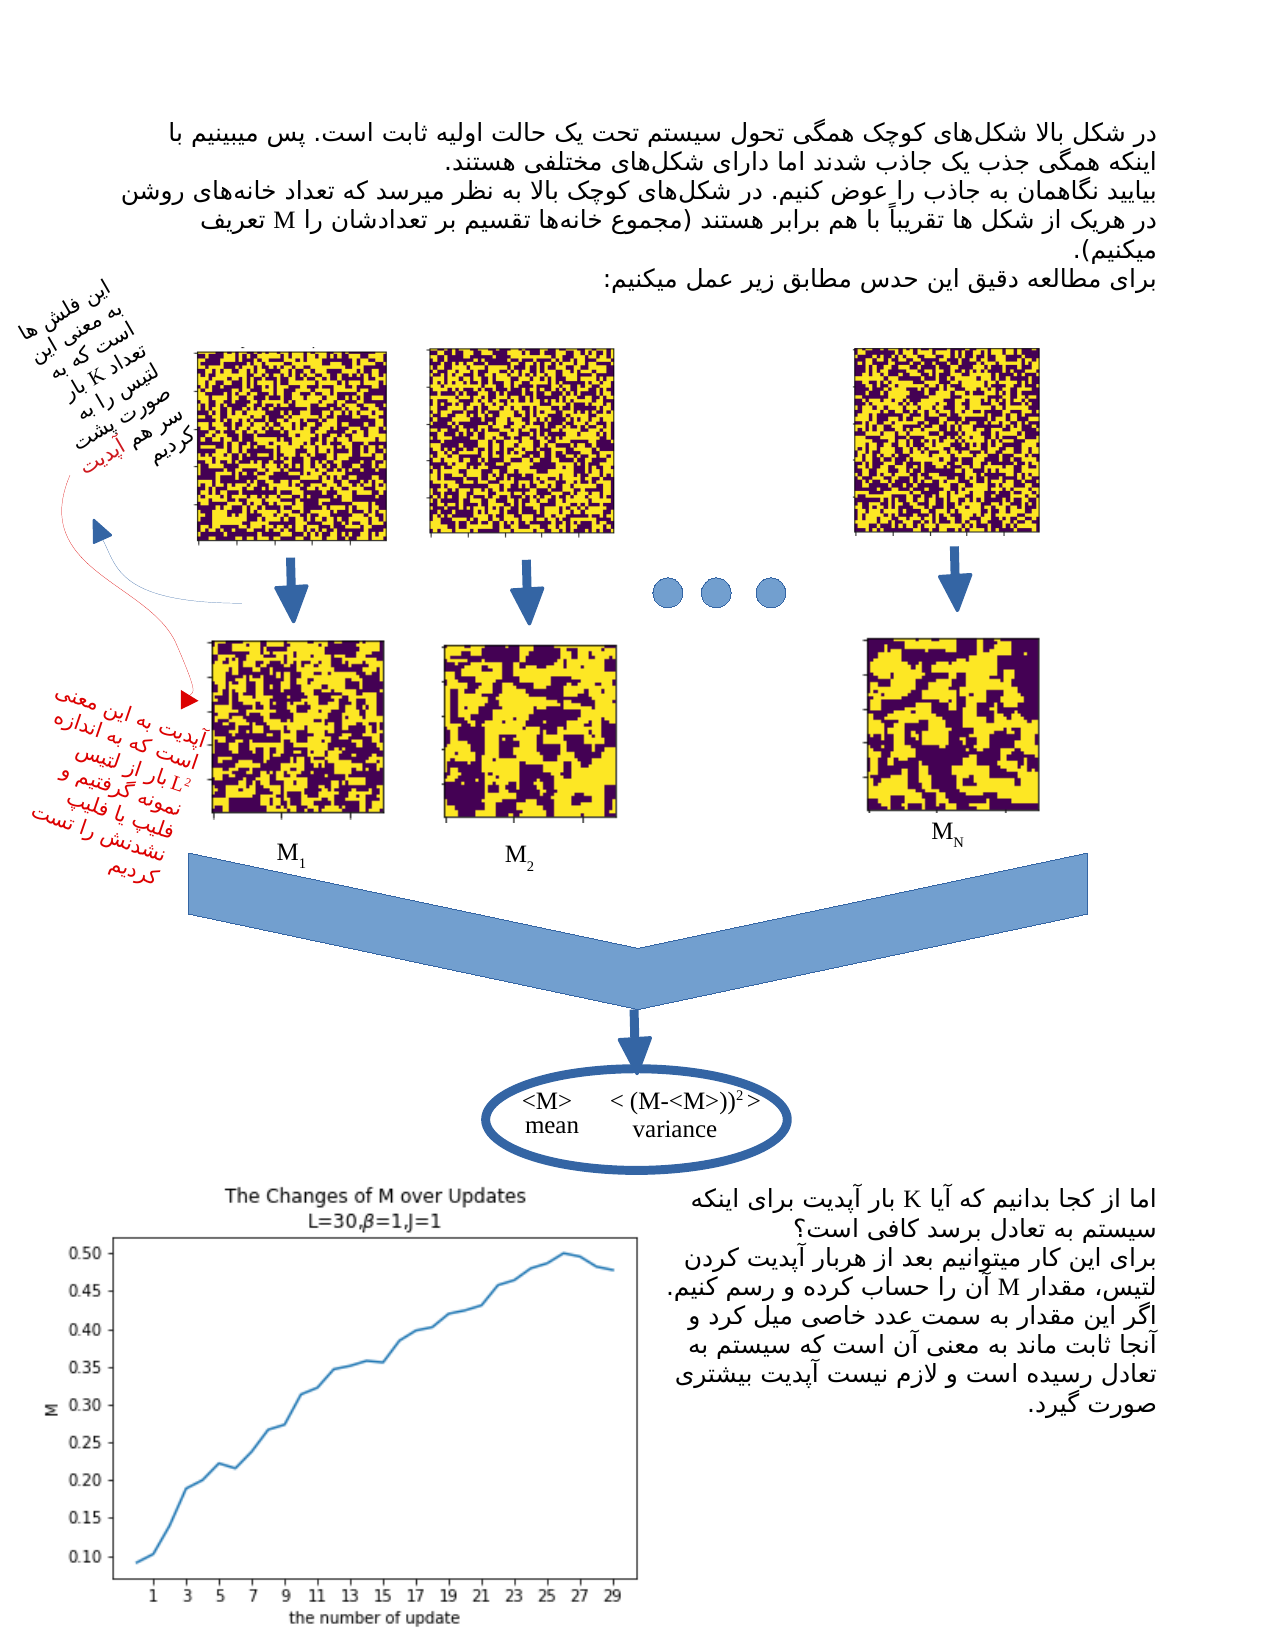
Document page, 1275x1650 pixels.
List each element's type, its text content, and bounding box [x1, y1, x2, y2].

picture [36, 1178, 660, 1638]
text بیایید نگاهمان به جاذب را عوض کنیم. در شکل‌های کوچک بالا به نظر میرسد که تعداد خانه‌های روشن در هریک از شکل ها تقریباً با هم برابر هستند (مجموع خانه‌ها تقسیم بر تعدادشان را M تعریف میکنیم). [118, 176, 1157, 264]
picture [425, 346, 620, 538]
picture [852, 347, 1042, 536]
picture [441, 642, 622, 823]
text برای این کار میتوانیم بعد از هربار آپدیت کردن لتیس، مقدار M آن را حساب کرده و رسم کنیم. [660, 1243, 1157, 1301]
picture [204, 637, 390, 820]
text در شکل بالا شکل‌های کوچک همگی تحول سیستم تحت یک حالت اولیه ثابت است. پس میبینیم با اینکه همگی جذب یک جاذب شدند اما دارای شکل‌های مختلفی هستند. [118, 118, 1157, 176]
text اگر این مقدار به سمت عدد خاصی میل کرد و آنجا ثابت ماند به معنی آن است که سیستم به تعادل رسیده است و لازم نیست آپدیت بیشتری صورت گیرد. [660, 1301, 1157, 1418]
picture [861, 632, 1043, 813]
text برای مطالعه دقیق این حدس مطابق زیر عمل میکنیم: [118, 264, 1157, 293]
text اما از کجا بدانیم که آیا K بار آپدیت برای اینکه سیستم به تعادل برسد کافی است؟ [660, 1184, 1157, 1243]
picture [189, 347, 395, 547]
